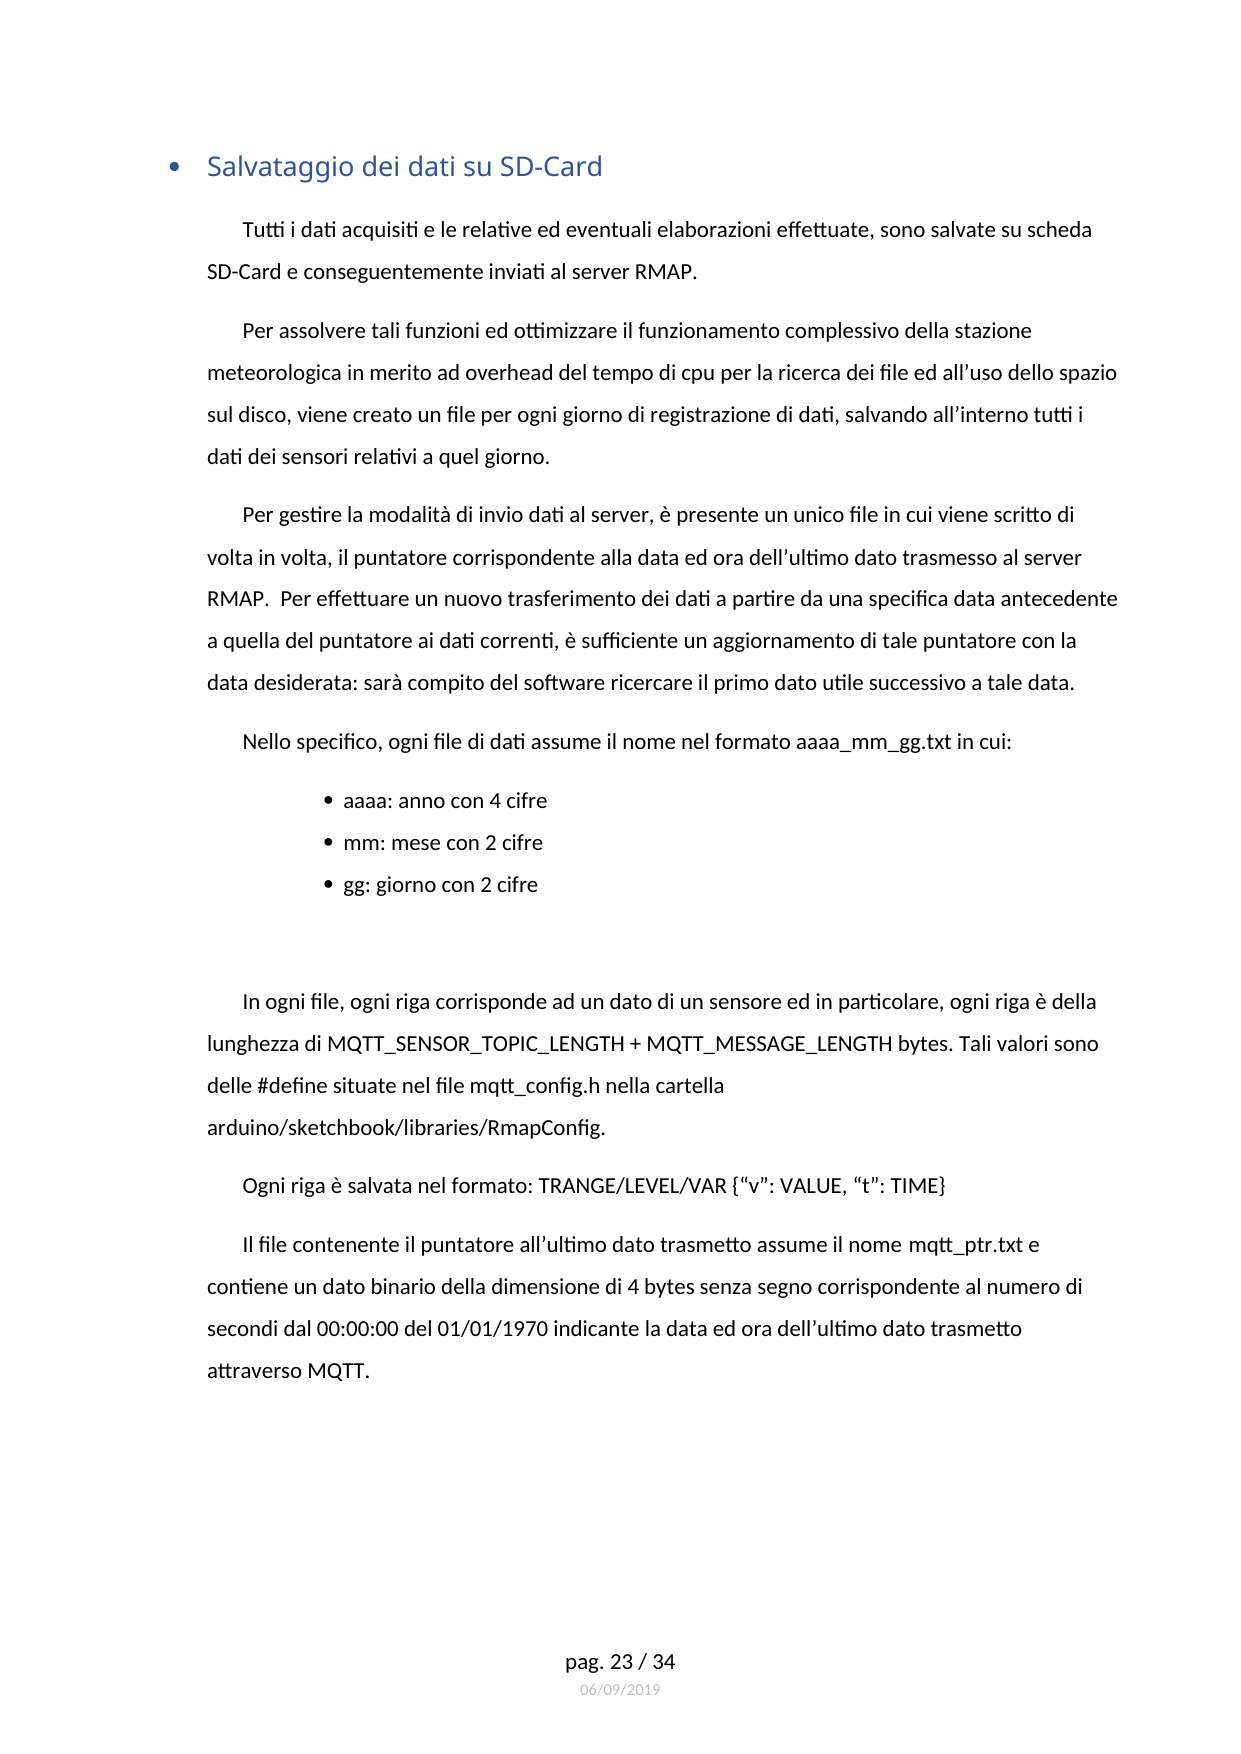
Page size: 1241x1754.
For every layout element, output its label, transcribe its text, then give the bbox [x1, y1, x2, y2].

text Per gestire la modalità di invio dati al server, è presente un unico file in cui viene scritto di volta in volta, il puntatore corrispondente alla data ed ora dell’ultimo dato trasmesso al server RMAP. Per effettuare un nuovo trasferimento dei dati a partire da una specifica data antecedente a quella del puntatore ai dati correnti, è sufficiente un aggiornamento di tale puntatore con la data desiderata: sarà compito del software ricercare il primo dato utile successivo a tale data. [207, 501, 1122, 697]
list aaaa: anno con 4 cifre [324, 786, 1122, 814]
text Tutti i dati acquisiti e le relative ed eventuali elaborazioni effettuate, sono salvate su scheda SD-Card e conseguentemente inviati al server RMAP. [207, 215, 1122, 285]
text Il file contenente il puntatore all’ultimo dato trasmetto assume il nome mqtt_ptr.txt e contiene un dato binario della dimensione di 4 bytes senza segno corrispondente al numero di secondi dal 00:00:00 del 01/01/1970 indicante la data ed ora dell’ultimo dato trasmetto attraverso MQTT. [207, 1230, 1122, 1384]
list gg: giorno con 2 cifre [324, 870, 1122, 898]
text Per assolvere tali funzioni ed ottimizzare il funzionamento complessivo della stazione meteorologica in merito ad overhead del tempo di cpu per la ricerca dei file ed all’uso dello spazio sul disco, viene creato un file per ogni giorno di registrazione di dati, salvando all’interno tutti i dati dei sensori relativi a quel giorno. [207, 316, 1122, 470]
text In ogni file, ogni riga corrisponde ad un dato di un sensore ed in particolare, ogni riga è della lunghezza di MQTT_SENSOR_TOPIC_LENGTH + MQTT_MESSAGE_LENGTH bytes. Tali valori sono delle #define situate nel file mqtt_config.h nella cartella arduino/sketchbook/libraries/RmapConfig. [207, 987, 1122, 1141]
text Ogni riga è salvata nel formato: TRANGE/LEVEL/VAR {“v”: VALUE, “t”: TIME} [207, 1172, 1122, 1200]
subtitle Salvataggio dei dati su SD-Card [169, 148, 1122, 184]
text Nello specifico, ogni file di dati assume il nome nel formato aaaa_mm_gg.txt in cui: [207, 727, 1122, 755]
list mm: mese con 2 cifre [324, 828, 1122, 856]
